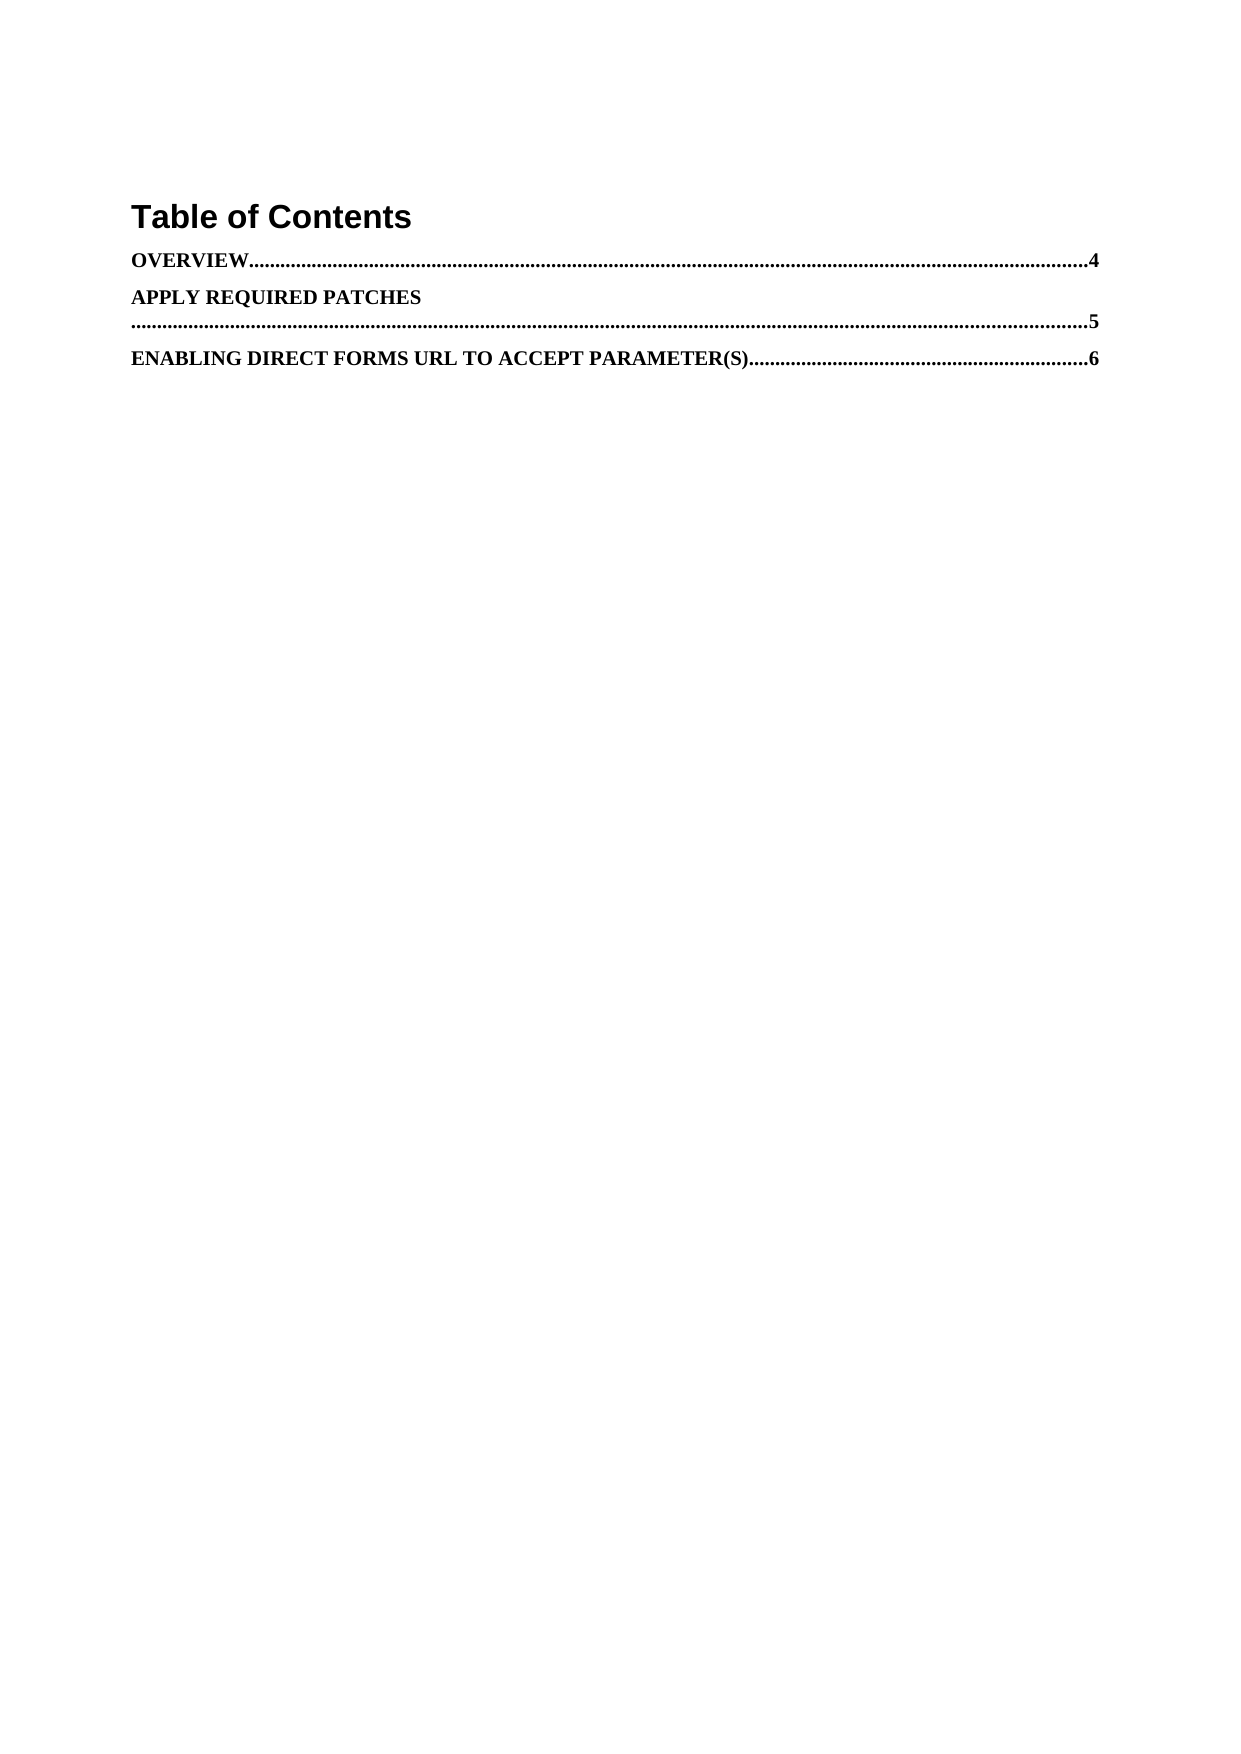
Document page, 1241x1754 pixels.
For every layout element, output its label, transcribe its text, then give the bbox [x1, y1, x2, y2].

subtitle Table of Contents [131, 197, 1099, 236]
text Overview 4 [131, 248, 1099, 272]
text Apply required patches 5 [131, 285, 1099, 333]
text Enabling direct forms URL to accept parameter(s). 6 [131, 346, 1099, 370]
